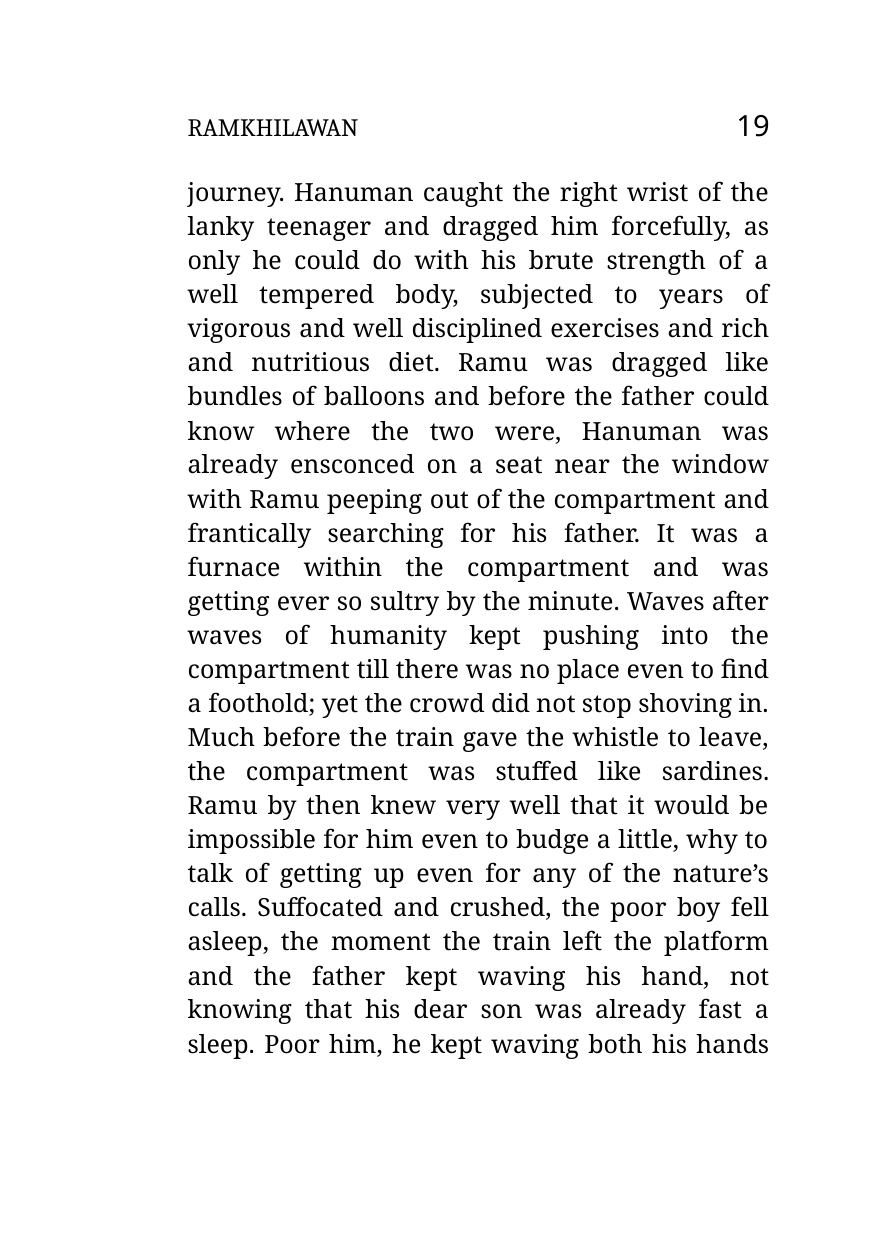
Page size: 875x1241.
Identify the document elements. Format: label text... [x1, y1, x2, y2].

text journey. Hanuman caught the right wrist of the lanky teenager and dragged him forcefully, as only he could do with his brute strength of a well tempered body, subjected to years of vigorous and well disciplined exercises and rich and nutritious diet. Ramu was dragged like bundles of balloons and before the father could know where the two were, Hanuman was already ensconced on a seat near the window with Ramu peeping out of the compartment and frantically searching for his father. It was a furnace within the compartment and was getting ever so sultry by the minute. Waves after waves of humanity kept pushing into the compartment till there was no place even to find a foothold; yet the crowd did not stop shoving in. Much before the train gave the whistle to leave, the compartment was stuffed like sardines. Ramu by then knew very well that it would be impossible for him even to budge a little, why to talk of getting up even for any of the nature’s calls. Suffocated and crushed, the poor boy fell asleep, the moment the train left the platform and the father kept waving his hand, not knowing that his dear son was already fast a sleep. Poor him, he kept waving both his hands [187, 175, 769, 1060]
